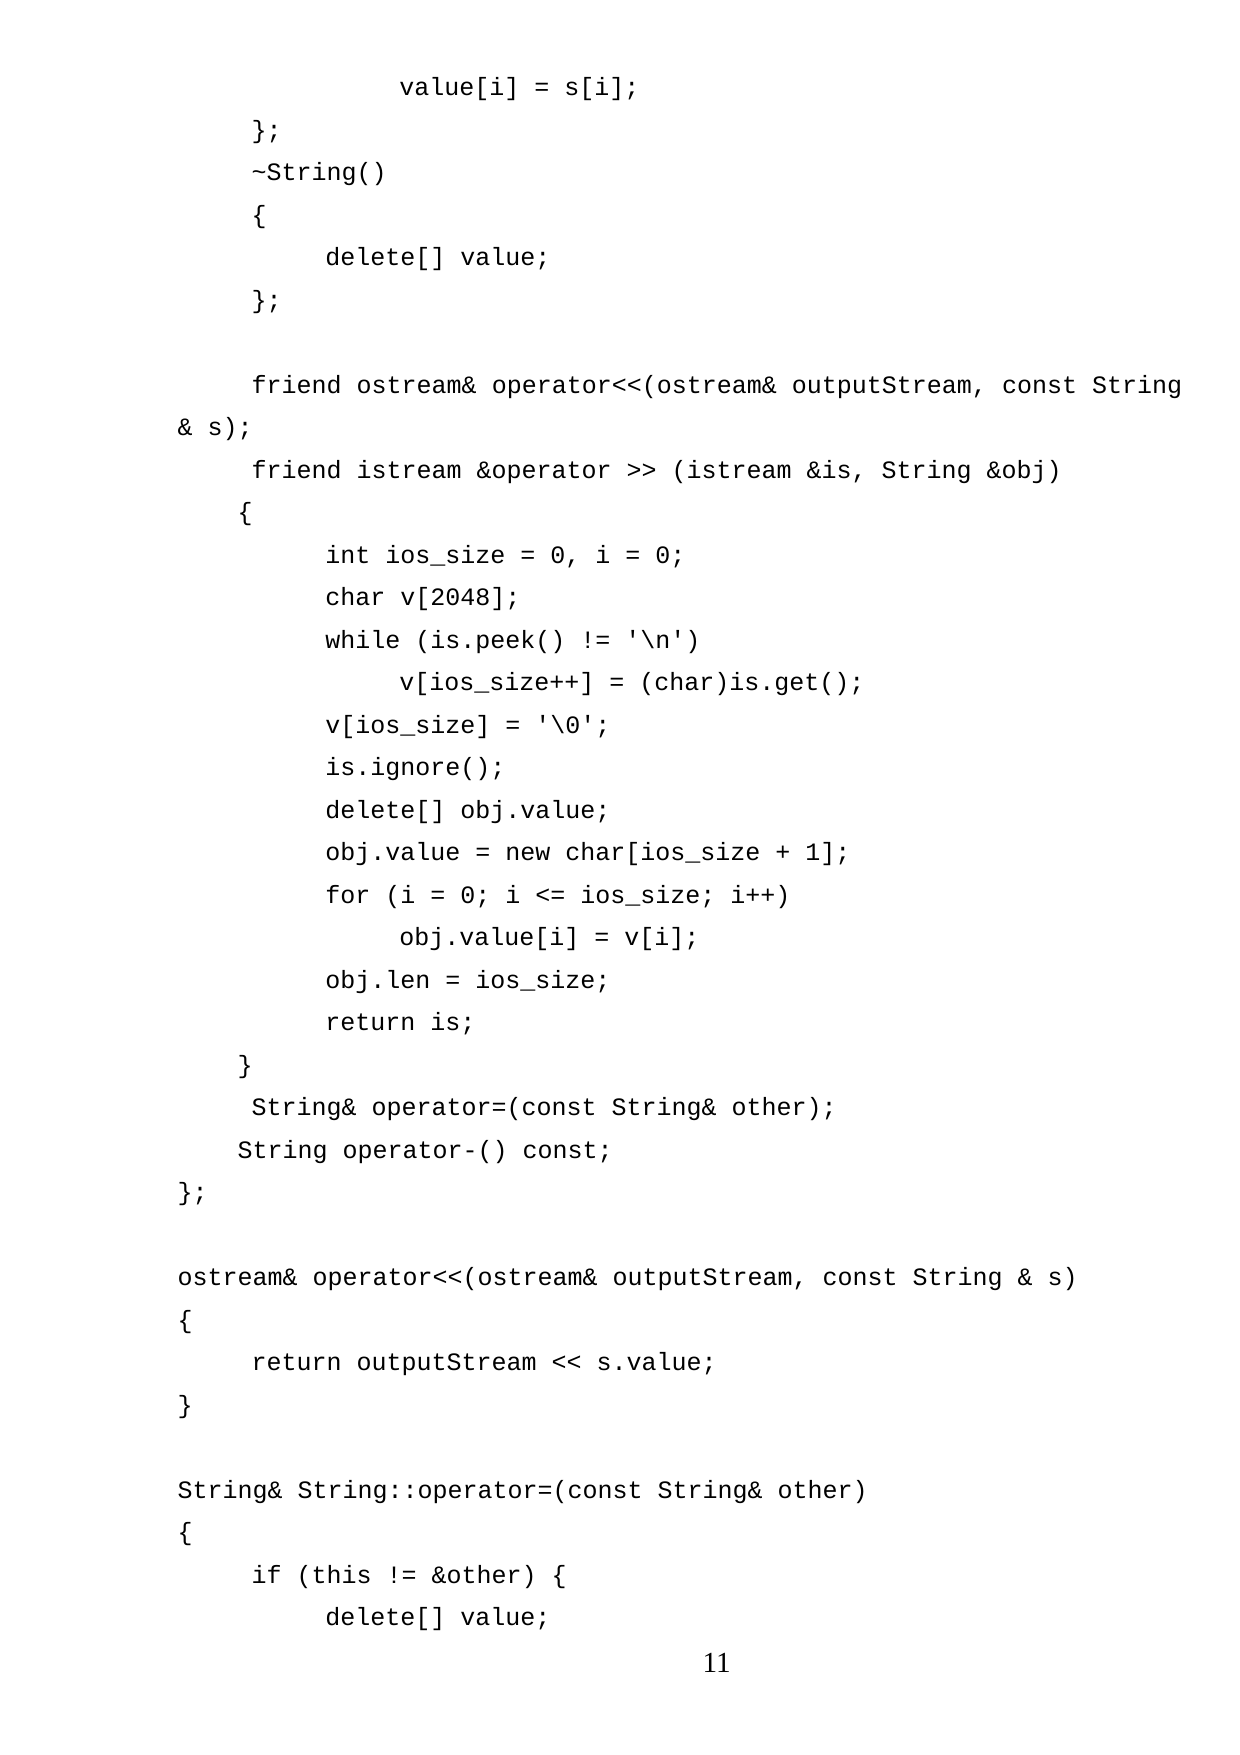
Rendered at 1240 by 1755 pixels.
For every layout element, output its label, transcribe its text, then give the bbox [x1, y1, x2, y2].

text char v[2048]; [177, 585, 1182, 613]
text obj.value[i] = v[i]; [177, 925, 1182, 953]
text }; [177, 117, 1182, 146]
text v[ios_size] = '\0'; [177, 712, 1182, 741]
text is.ignore(); [177, 755, 1182, 783]
text delete[] value; [177, 1605, 1182, 1633]
text for (i = 0; i <= ios_size; i++) [177, 882, 1182, 911]
text if (this != &other) { [177, 1562, 1182, 1591]
text return is; [177, 1010, 1182, 1038]
text { [177, 1520, 1182, 1548]
text obj.len = ios_size; [177, 967, 1182, 996]
text friend ostream& operator<<(ostream& outputStream, const String & s); [177, 372, 1182, 443]
text } [177, 1392, 1182, 1421]
text obj.value = new char[ios_size + 1]; [177, 840, 1182, 868]
text delete[] value; [177, 245, 1182, 273]
text String& String::operator=(const String& other) [177, 1477, 1182, 1506]
text return outputStream << s.value; [177, 1350, 1182, 1378]
text int ios_size = 0, i = 0; [177, 542, 1182, 571]
text value[i] = s[i]; [177, 75, 1182, 103]
text while (is.peek() != '\n') [177, 627, 1182, 656]
text }; [177, 287, 1182, 316]
text }; [177, 1180, 1182, 1208]
text v[ios_size++] = (char)is.get(); [177, 670, 1182, 698]
text ~String() [177, 160, 1182, 188]
text { [177, 500, 1182, 528]
text String operator-() const; [177, 1137, 1182, 1166]
text ostream& operator<<(ostream& outputStream, const String & s) [177, 1265, 1182, 1293]
text friend istream &operator >> (istream &is, String &obj) [177, 457, 1182, 486]
text { [177, 202, 1182, 231]
text { [177, 1307, 1182, 1336]
text } [177, 1052, 1182, 1081]
text String& operator=(const String& other); [177, 1095, 1182, 1123]
text delete[] obj.value; [177, 797, 1182, 826]
